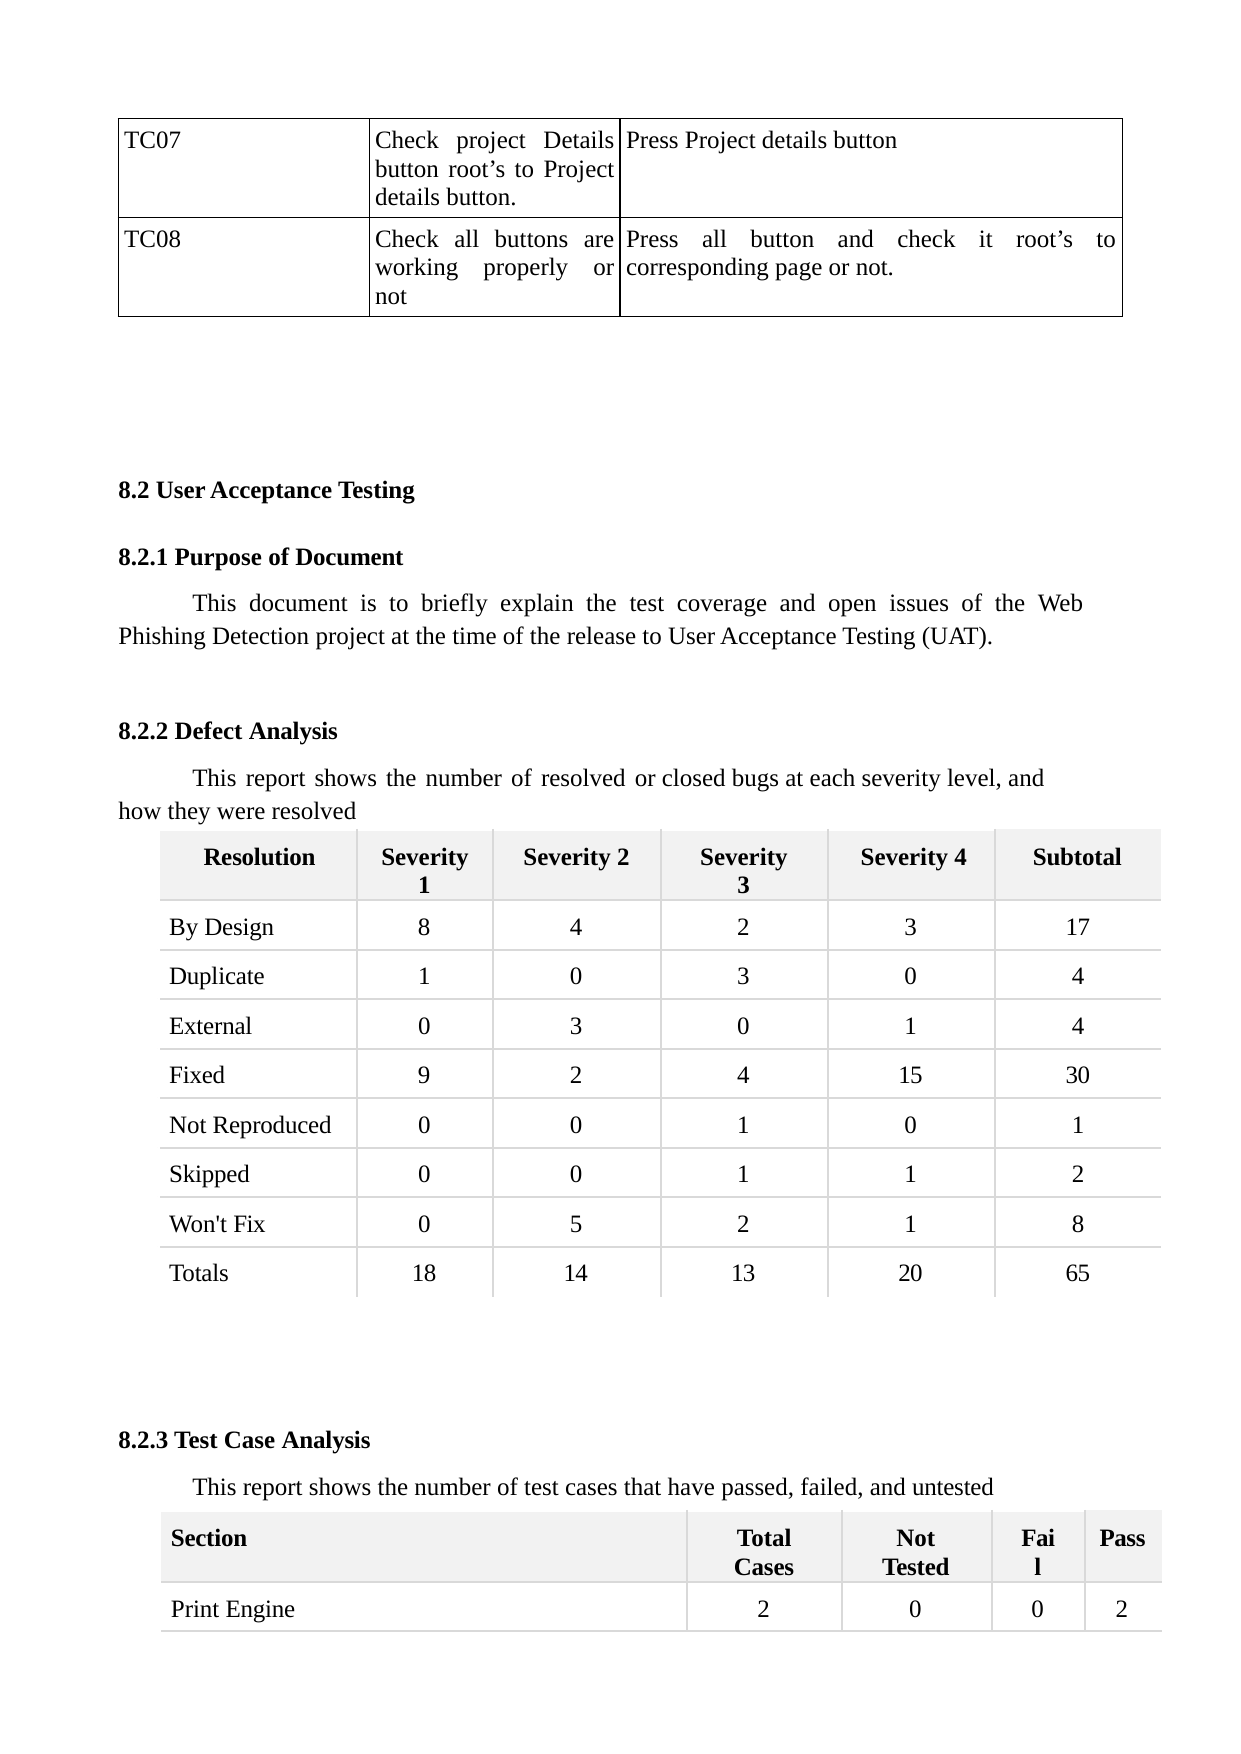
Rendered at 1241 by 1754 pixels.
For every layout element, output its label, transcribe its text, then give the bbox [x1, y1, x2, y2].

table_cell 4 [996, 1000, 1161, 1048]
table_cell 1 [662, 1149, 827, 1196]
table_header Severity 2 [494, 831, 660, 899]
table_cell TC08 [119, 218, 369, 316]
table_cell Press Project details button [621, 119, 1122, 217]
table_cell 1 [829, 1149, 994, 1196]
table_cell Duplicate [160, 951, 356, 998]
table_cell By Design [160, 901, 356, 949]
table_header Fail [993, 1512, 1084, 1581]
table_cell 1 [662, 1099, 827, 1147]
table_cell 2 [996, 1149, 1161, 1196]
table_cell 1 [829, 1198, 994, 1246]
text This document is to briefly explain the test coverage and open issues of the Web Phishing Detection project at the time of the release to User Acceptance Testing (UAT). [118, 588, 1083, 650]
table_cell 0 [358, 1149, 492, 1196]
table_cell 20 [829, 1248, 994, 1297]
table_cell Check all buttons are working properly or not [370, 218, 619, 316]
table_cell Won't Fix [160, 1198, 356, 1246]
table_header Subtotal [996, 829, 1161, 899]
table_cell 14 [494, 1248, 660, 1297]
text This report shows the number of test cases that have passed, failed, and untested [118, 1472, 1122, 1501]
table_cell Totals [159, 1248, 356, 1297]
table_cell 2 [494, 1050, 660, 1097]
table_cell 0 [662, 1000, 827, 1048]
table_header Section [161, 1512, 686, 1581]
table_cell 15 [829, 1050, 994, 1097]
table_header Pass [1086, 1510, 1162, 1581]
table_header Severity 1 [358, 831, 492, 899]
table_cell 1 [358, 951, 492, 998]
table_cell 13 [662, 1248, 827, 1297]
table_cell 3 [662, 951, 827, 998]
table_cell 17 [996, 901, 1161, 949]
table_cell 4 [662, 1050, 827, 1097]
table_cell 0 [494, 951, 660, 998]
table_cell Press all button and check it root’s to corresponding page or not. [621, 218, 1122, 316]
table_cell 0 [494, 1149, 660, 1196]
table_cell 0 [843, 1583, 991, 1630]
table_cell 5 [494, 1198, 660, 1246]
table_cell 1 [829, 1000, 994, 1048]
table_header Resolution [160, 831, 356, 899]
text 8.2 User Acceptance Testing [118, 475, 1122, 503]
table_header Total Cases [688, 1512, 841, 1581]
table_cell TC07 [119, 119, 369, 217]
table_cell 0 [829, 1099, 994, 1147]
table_cell 0 [829, 951, 994, 998]
table_header Severity 3 [662, 831, 827, 899]
table_header Not Tested [843, 1512, 991, 1581]
text This report shows the number of resolved or closed bugs at each severity level, and how they were resolved [118, 763, 1093, 825]
table_cell 4 [494, 901, 660, 949]
table_cell 0 [494, 1099, 660, 1147]
table_cell 4 [996, 951, 1161, 998]
table_cell 18 [358, 1248, 492, 1297]
table_cell External [160, 1000, 356, 1048]
table_cell 3 [494, 1000, 660, 1048]
subtitle 8.2.2 Defect Analysis [118, 716, 1122, 745]
table_cell Not Reproduced [160, 1099, 356, 1147]
table_cell Skipped [160, 1149, 356, 1196]
table_cell 0 [358, 1198, 492, 1246]
table_cell 0 [358, 1000, 492, 1048]
table_cell Print Engine [161, 1583, 686, 1630]
table_cell Check project Details button root’s to Project details button. [370, 119, 619, 217]
table_cell Fixed [160, 1050, 356, 1097]
subtitle 8.2.3 Test Case Analysis [118, 1426, 1122, 1454]
table_cell 2 [688, 1583, 841, 1630]
table_cell 30 [996, 1050, 1161, 1097]
table_cell 1 [996, 1099, 1161, 1147]
table_cell 8 [996, 1198, 1161, 1246]
table_cell 0 [358, 1099, 492, 1147]
table_cell 2 [662, 901, 827, 949]
table_cell 8 [358, 901, 492, 949]
table_cell 65 [996, 1248, 1162, 1297]
subtitle 8.2.1 Purpose of Document [118, 542, 1122, 570]
table_header Severity 4 [829, 831, 994, 899]
table_cell 2 [662, 1198, 827, 1246]
table_cell 0 [993, 1583, 1084, 1630]
table_cell 3 [829, 901, 994, 949]
table_cell 2 [1086, 1583, 1162, 1630]
table_cell 9 [358, 1050, 492, 1097]
